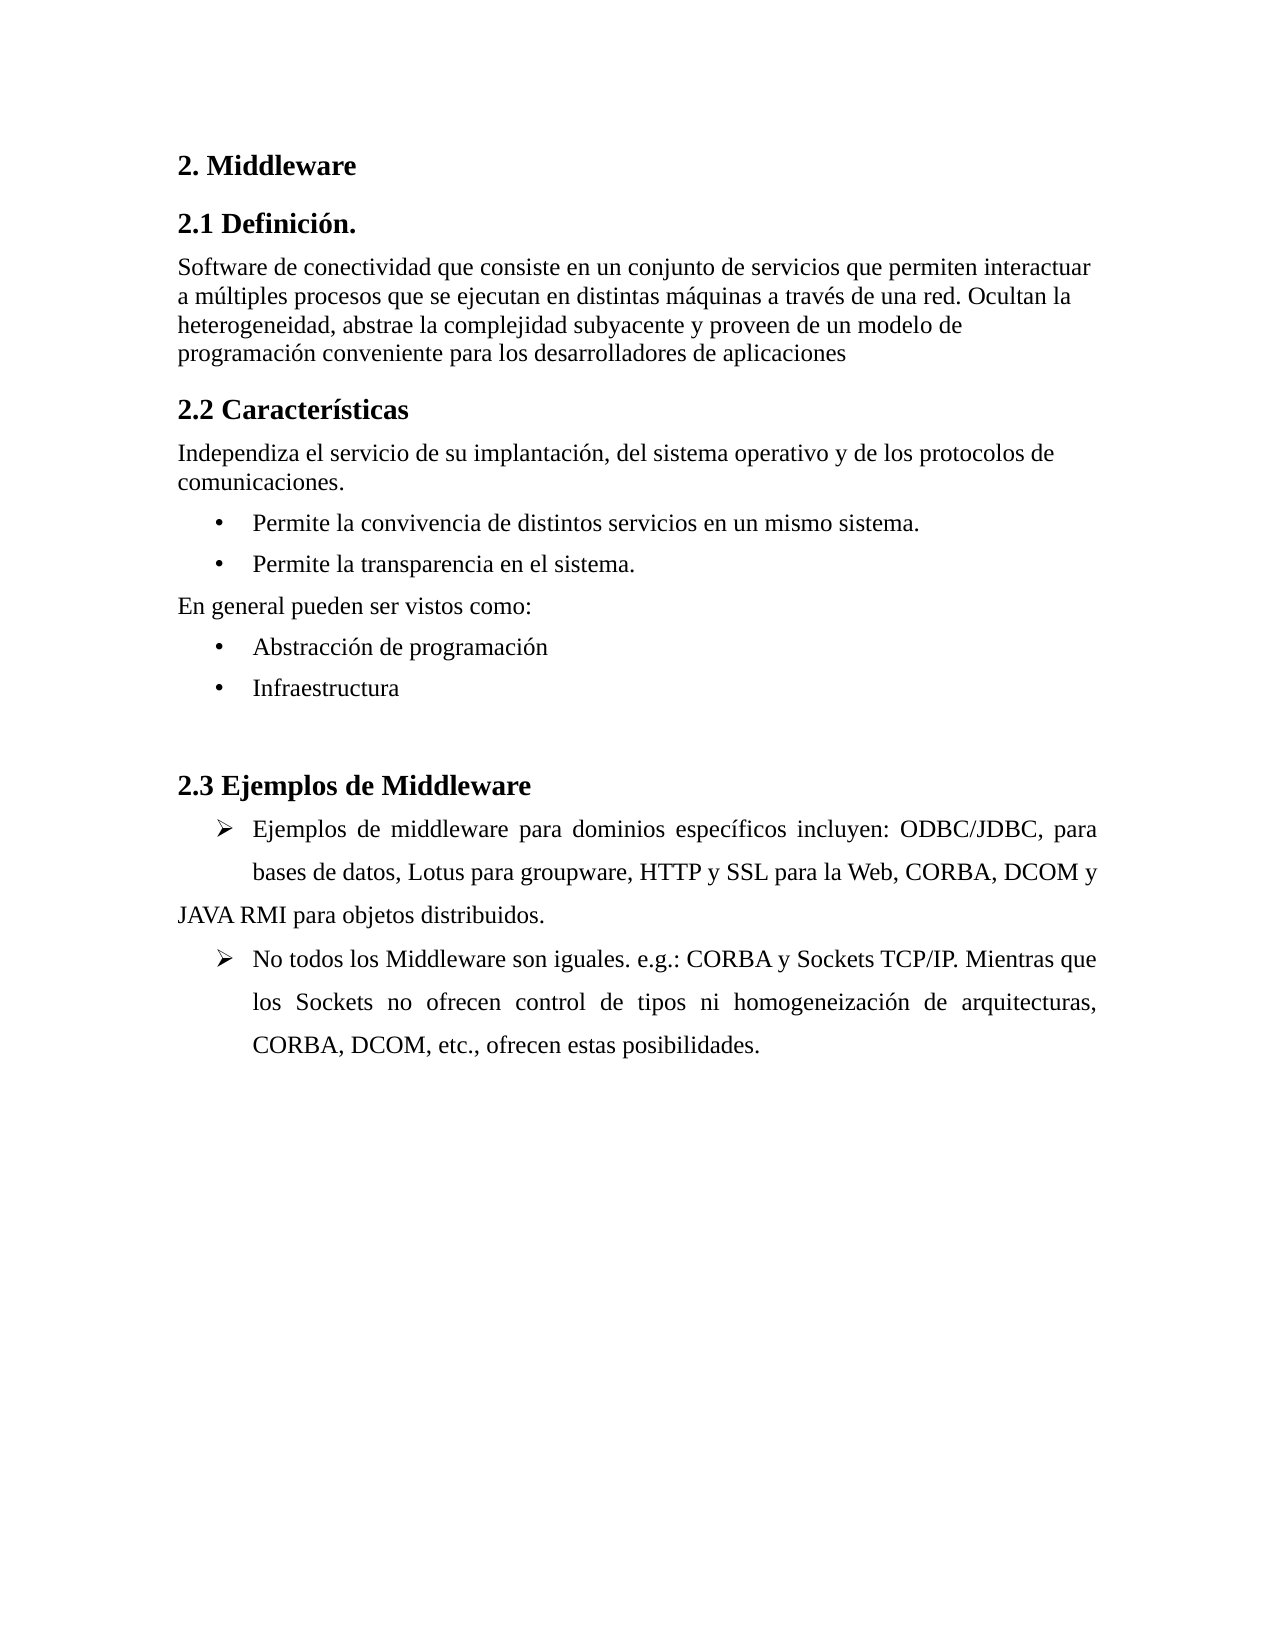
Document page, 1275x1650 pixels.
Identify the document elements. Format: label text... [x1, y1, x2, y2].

subtitle 2. Middleware [177, 148, 1098, 181]
list Ejemplos de middleware para dominios específicos incluyen: ODBC/JDBC, para bases de datos, Lotus para groupware, HTTP y SSL para la Web, CORBA, DCOM y [215, 814, 1098, 886]
subtitle 2.3 Ejemplos de Middleware [177, 768, 1098, 802]
text Independiza el servicio de su implantación, del sistema operativo y de los protocolos de comunicaciones. [177, 438, 1098, 496]
list Permite la convivencia de distintos servicios en un mismo sistema. [215, 508, 1098, 537]
text En general pueden ser vistos como: [177, 591, 1098, 619]
subtitle 2.1 Definición. [177, 206, 1098, 240]
list Abstracción de programación [215, 632, 1098, 661]
subtitle 2.2 Características [177, 392, 1098, 426]
list No todos los Middleware son iguales. e.g.: CORBA y Sockets TCP/IP. Mientras que los Sockets no ofrecen control de tipos ni homogeneización de arquitecturas, CORBA, DCOM, etc., ofrecen estas posibilidades. [215, 944, 1098, 1059]
list Infraestructura [215, 673, 1098, 702]
text Software de conectividad que consiste en un conjunto de servicios que permiten interactuar a múltiples procesos que se ejecutan en distintas máquinas a través de una red. Ocultan la heterogeneidad, abstrae la complejidad subyacente y proveen de un modelo de programación conveniente para los desarrolladores de aplicaciones [177, 252, 1098, 367]
text JAVA RMI para objetos distribuidos. [177, 901, 1098, 929]
list Permite la transparencia en el sistema. [215, 549, 1098, 578]
